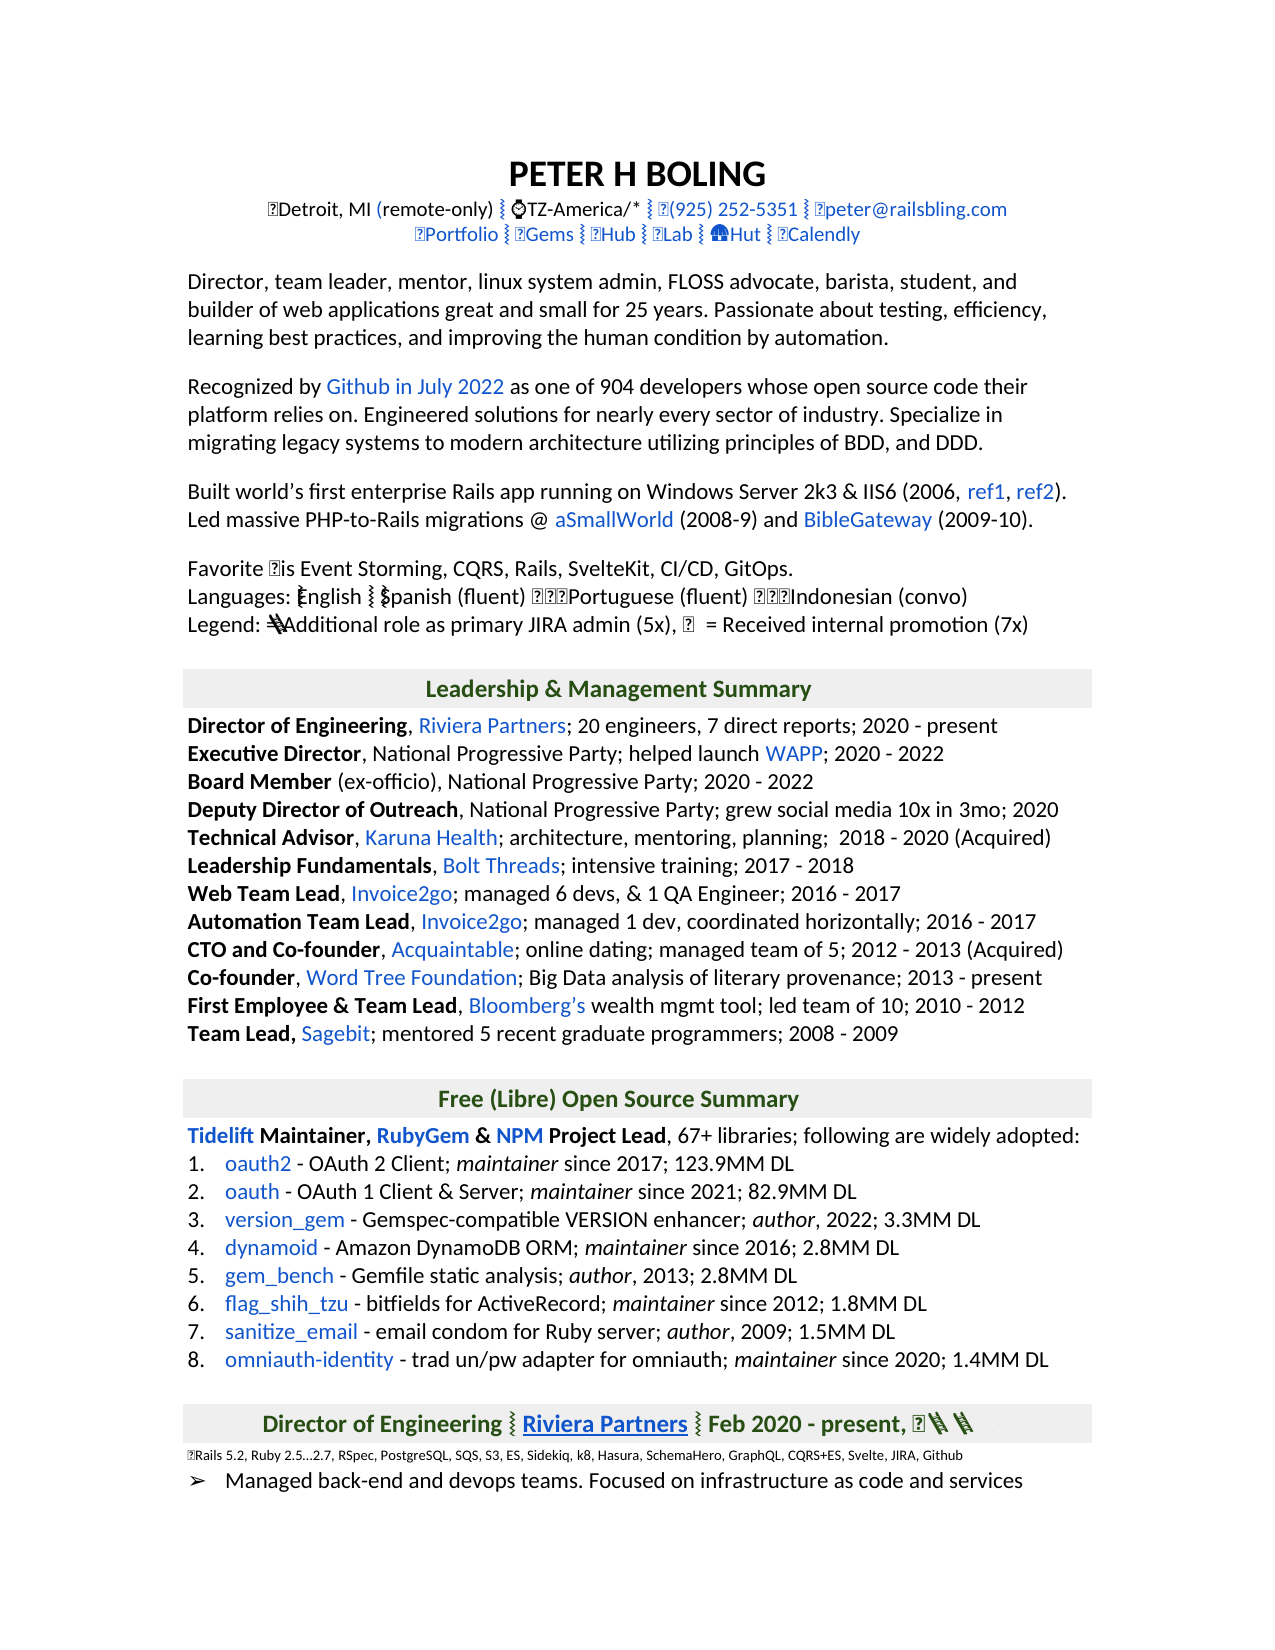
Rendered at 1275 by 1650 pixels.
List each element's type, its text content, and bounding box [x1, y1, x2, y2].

text 🥞Rails 5.2, Ruby 2.5…2.7, RSpec, PostgreSQL, SQS, S3, ES, Sidekiq, k8, Hasura, SchemaHero, GraphQL, CQRS+ES, Svelte, JIRA, Github [187, 1446, 1087, 1464]
text 🔗Portfolio ⦚ 💎Gems ⦚ 🐙Hub ⦚ 🧪Lab ⦚ 🛖Hut ⦚ 📅Calendly [187, 221, 1087, 247]
text Executive Director, National Progressive Party; helped launch WAPP; 2020 - 2022 [187, 739, 1087, 767]
text Board Member (ex-officio), National Progressive Party; 2020 - 2022 [187, 767, 1087, 795]
text Recognized by Github in July 2022 as one of 904 developers whose open source code their platform relies on. Engineered solutions for nearly every sector of industry. Specialize in migrating legacy systems to modern architecture utilizing principles of BDD, and DDD. [187, 372, 1087, 456]
text Leadership Fundamentals, Bolt Threads; intensive training; 2017 - 2018 [187, 851, 1087, 879]
list oauth2 - OAuth 2 Client; maintainer since 2017; 123.9MM DL [187, 1149, 1087, 1177]
list oauth - OAuth 1 Client & Server; maintainer since 2021; 82.9MM DL [187, 1177, 1087, 1205]
list gem_bench - Gemfile static analysis; author, 2013; 2.8MM DL [187, 1261, 1087, 1289]
text Director of Engineering, Riviera Partners; 20 engineers, 7 direct reports; 2020 - present [187, 711, 600, 739]
list dynamoid - Amazon DynamoDB ORM; maintainer since 2016; 2.8MM DL [187, 1233, 1087, 1261]
list Managed back-end and devops teams. Focused on infrastructure as code and services [187, 1464, 1087, 1495]
text Automation Team Lead, Invoice2go; managed 1 dev, coordinated horizontally; 2016 - 2017 [187, 907, 1087, 936]
subtitle Leadership & Management Summary [183, 669, 1092, 708]
text Co-founder, Word Tree Foundation; Big Data analysis of literary provenance; 2013 - present [187, 963, 1087, 992]
list omniauth-identity - trad un/pw adapter for omniauth; maintainer since 2020; 1.4MM DL [187, 1345, 1087, 1373]
text 📍Detroit, MI (remote-only) ⦚ ⌚️TZ-America/* ⦚ 📞(925) 252-5351 ⦚ 📧peter@railsbling.com [187, 196, 1087, 221]
subtitle Director of Engineering ⦚ Riviera Partners ⦚ Feb 2020 - present, 🦖🪜🪜 [183, 1404, 1092, 1443]
list flag_shih_tzu - bitfields for ActiveRecord; maintainer since 2012; 1.8MM DL [187, 1289, 1087, 1317]
text Web Team Lead, Invoice2go; managed 6 devs, & 1 QA Engineer; 2016 - 2017 [187, 879, 1087, 907]
text Deputy Director of Outreach, National Progressive Party; grew social media 10x in 3mo; 2020 [187, 795, 1087, 823]
text Director of Engineering, Riviera Partners; 20 engineers, 7 direct reports; 2020 - present [998, 711, 1087, 739]
text CTO and Co-founder, Acquaintable; online dating; managed team of 5; 2012 - 2013 (Acquired) [187, 936, 1087, 963]
subtitle Free (Libre) Open Source Summary [183, 1079, 1092, 1118]
list version_gem - Gemspec-compatible VERSION enhancer; author, 2022; 3.3MM DL [187, 1205, 1087, 1233]
text Favorite 🥞is Event Storming, CQRS, Rails, SvelteKit, CI/CD, GitOps. [187, 554, 1087, 582]
text First Employee & Team Lead, Bloomberg’s wealth mgmt tool; led team of 10; 2010 - 2012 [187, 992, 1087, 1019]
text PETER H BOLING [187, 150, 1087, 196]
text Built world’s first enterprise Rails app running on Windows Server 2k3 & IIS6 (2006, ref1, ref2). Led massive PHP-to-Rails migrations @ aSmallWorld (2008-9) and BibleGateway (2009-10). [187, 477, 1087, 533]
text Legend: 🦖= Additional role as primary JIRA admin (5x), 🪜= Received internal promotion (7x) [187, 610, 1087, 638]
text Technical Advisor, Karuna Health; architecture, mentoring, planning; 2018 - 2020 (Acquired) [187, 823, 1087, 851]
text Team Lead, Sagebit; mentored 5 recent graduate programmers; 2008 - 2009 [187, 1019, 1087, 1048]
text Tidelift Maintainer, RubyGem & NPM Project Lead, 67+ libraries; following are widely adopted: [187, 1121, 1087, 1149]
list sanitize_email - email condom for Ruby server; author, 2009; 1.5MM DL [187, 1317, 1087, 1345]
text Languages: 🇺🇸English ⦚ 🇲🇽Spanish (fluent) ⦚ 🇧🇷Portuguese (fluent) ⦚ 🇮🇩Indonesian (convo) [187, 582, 1087, 610]
text Director, team leader, mentor, linux system admin, FLOSS advocate, barista, student, and builder of web applications great and small for 25 years. Passionate about testing, efficiency, learning best practices, and improving the human condition by automation. [187, 267, 1087, 352]
